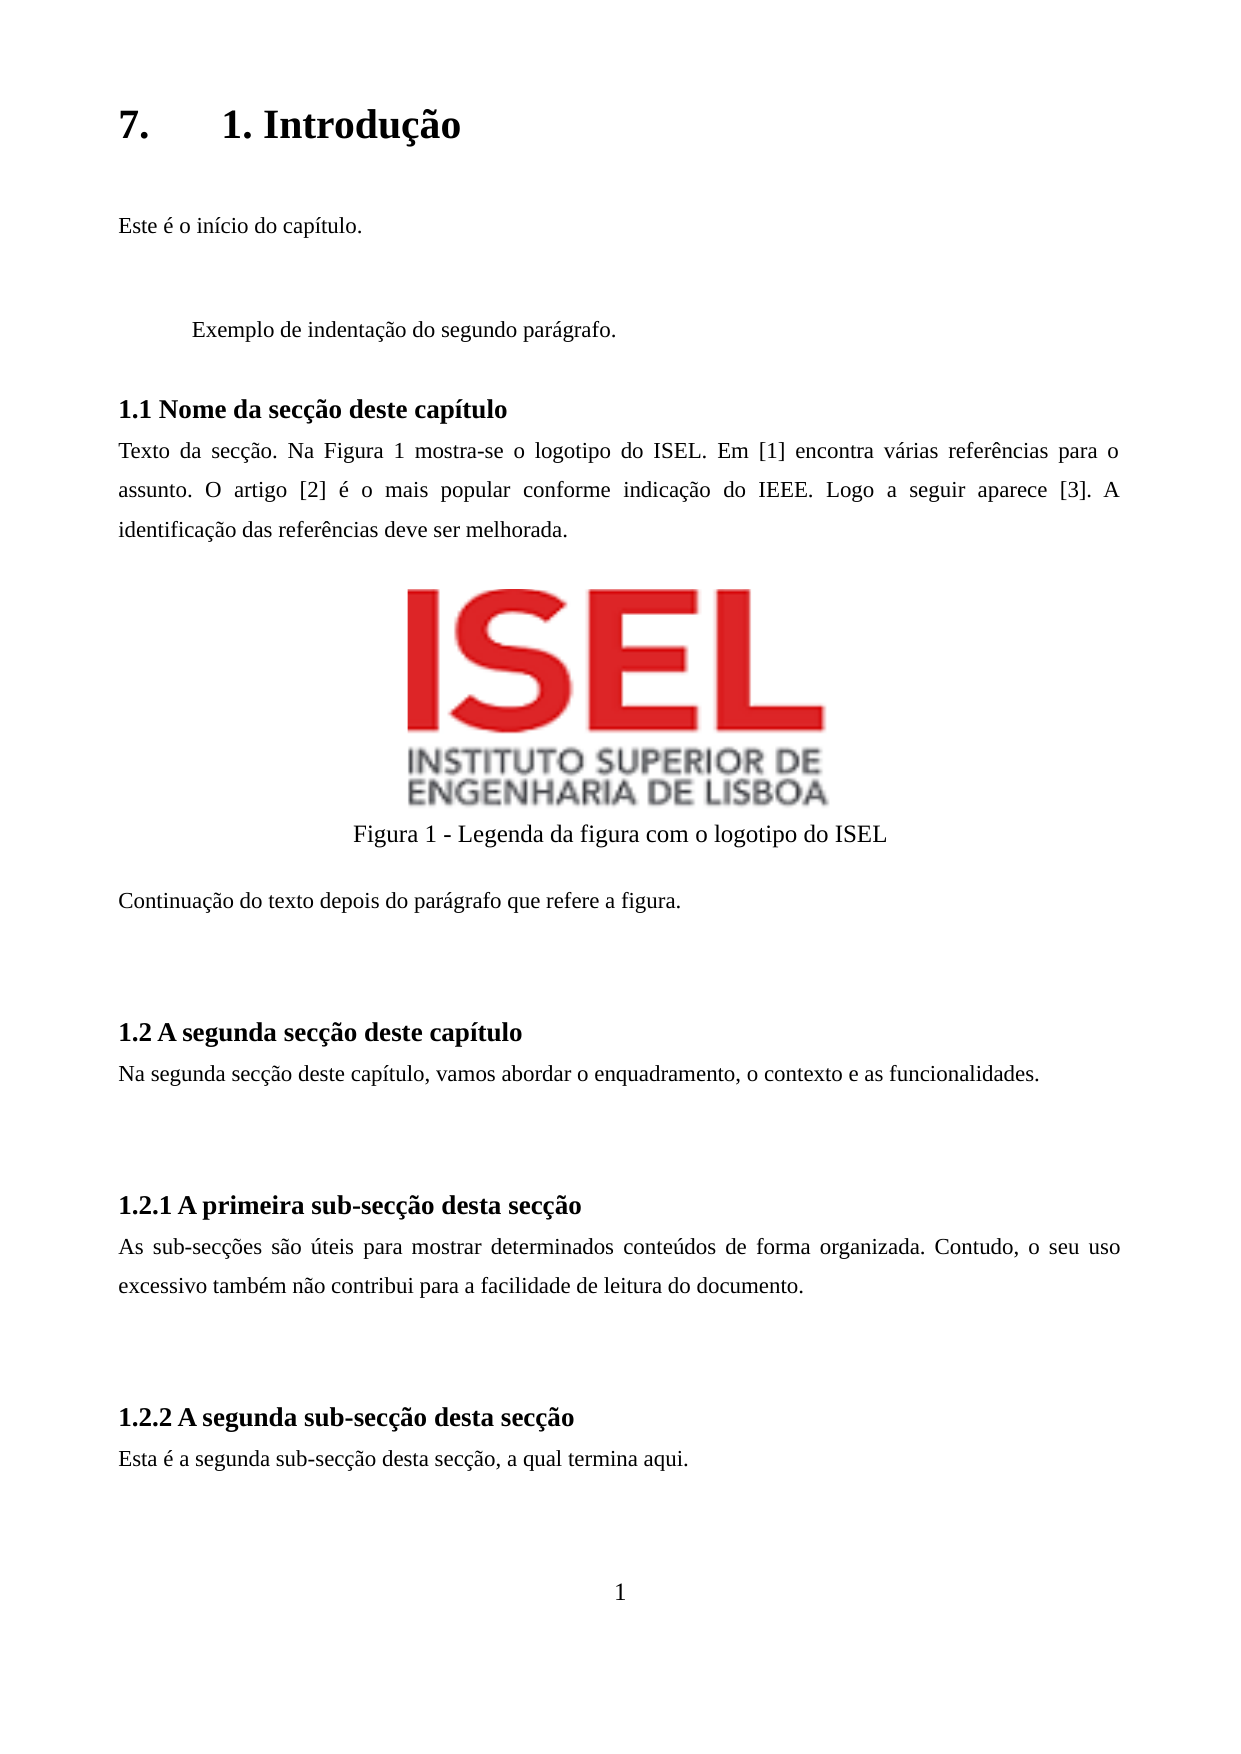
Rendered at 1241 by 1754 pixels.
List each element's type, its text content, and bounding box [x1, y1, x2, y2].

subtitle 1.2 A segunda secção deste capítulo [118, 1016, 1122, 1048]
text Na segunda secção deste capítulo, vamos abordar o enquadramento, o contexto e as funcionalidades. [118, 1060, 1122, 1086]
subtitle 1.2.2 A segunda sub-secção desta secção [118, 1401, 1122, 1432]
text Texto da secção. Na Figura 1 mostra-se o logotipo do ISEL. Em [1] encontra várias referências para o assunto. O artigo [2] é o mais popular conforme indicação do IEEE. Logo a seguir aparece [3]. A identificação das referências deve ser melhorada. [118, 437, 1122, 542]
text Continuação do texto depois do parágrafo que refere a figura. [118, 848, 1122, 914]
subtitle 1. Introdução [118, 100, 1122, 148]
text Esta é a segunda sub-secção desta secção, a qual termina aqui. [118, 1445, 1122, 1471]
subtitle 1.2.1 A primeira sub-secção desta secção [118, 1189, 1122, 1220]
text Figura 1 - Legenda da figura com o logotipo do ISEL [118, 568, 1122, 848]
text Exemplo de indentação do segundo parágrafo. [118, 316, 1122, 343]
text As sub-secções são úteis para mostrar determinados conteúdos de forma organizada. Contudo, o seu uso excessivo também não contribui para a facilidade de leitura do documento. [118, 1233, 1122, 1298]
text Este é o início do capítulo. [118, 212, 1122, 239]
subtitle 1.1 Nome da secção deste capítulo [118, 393, 1122, 424]
